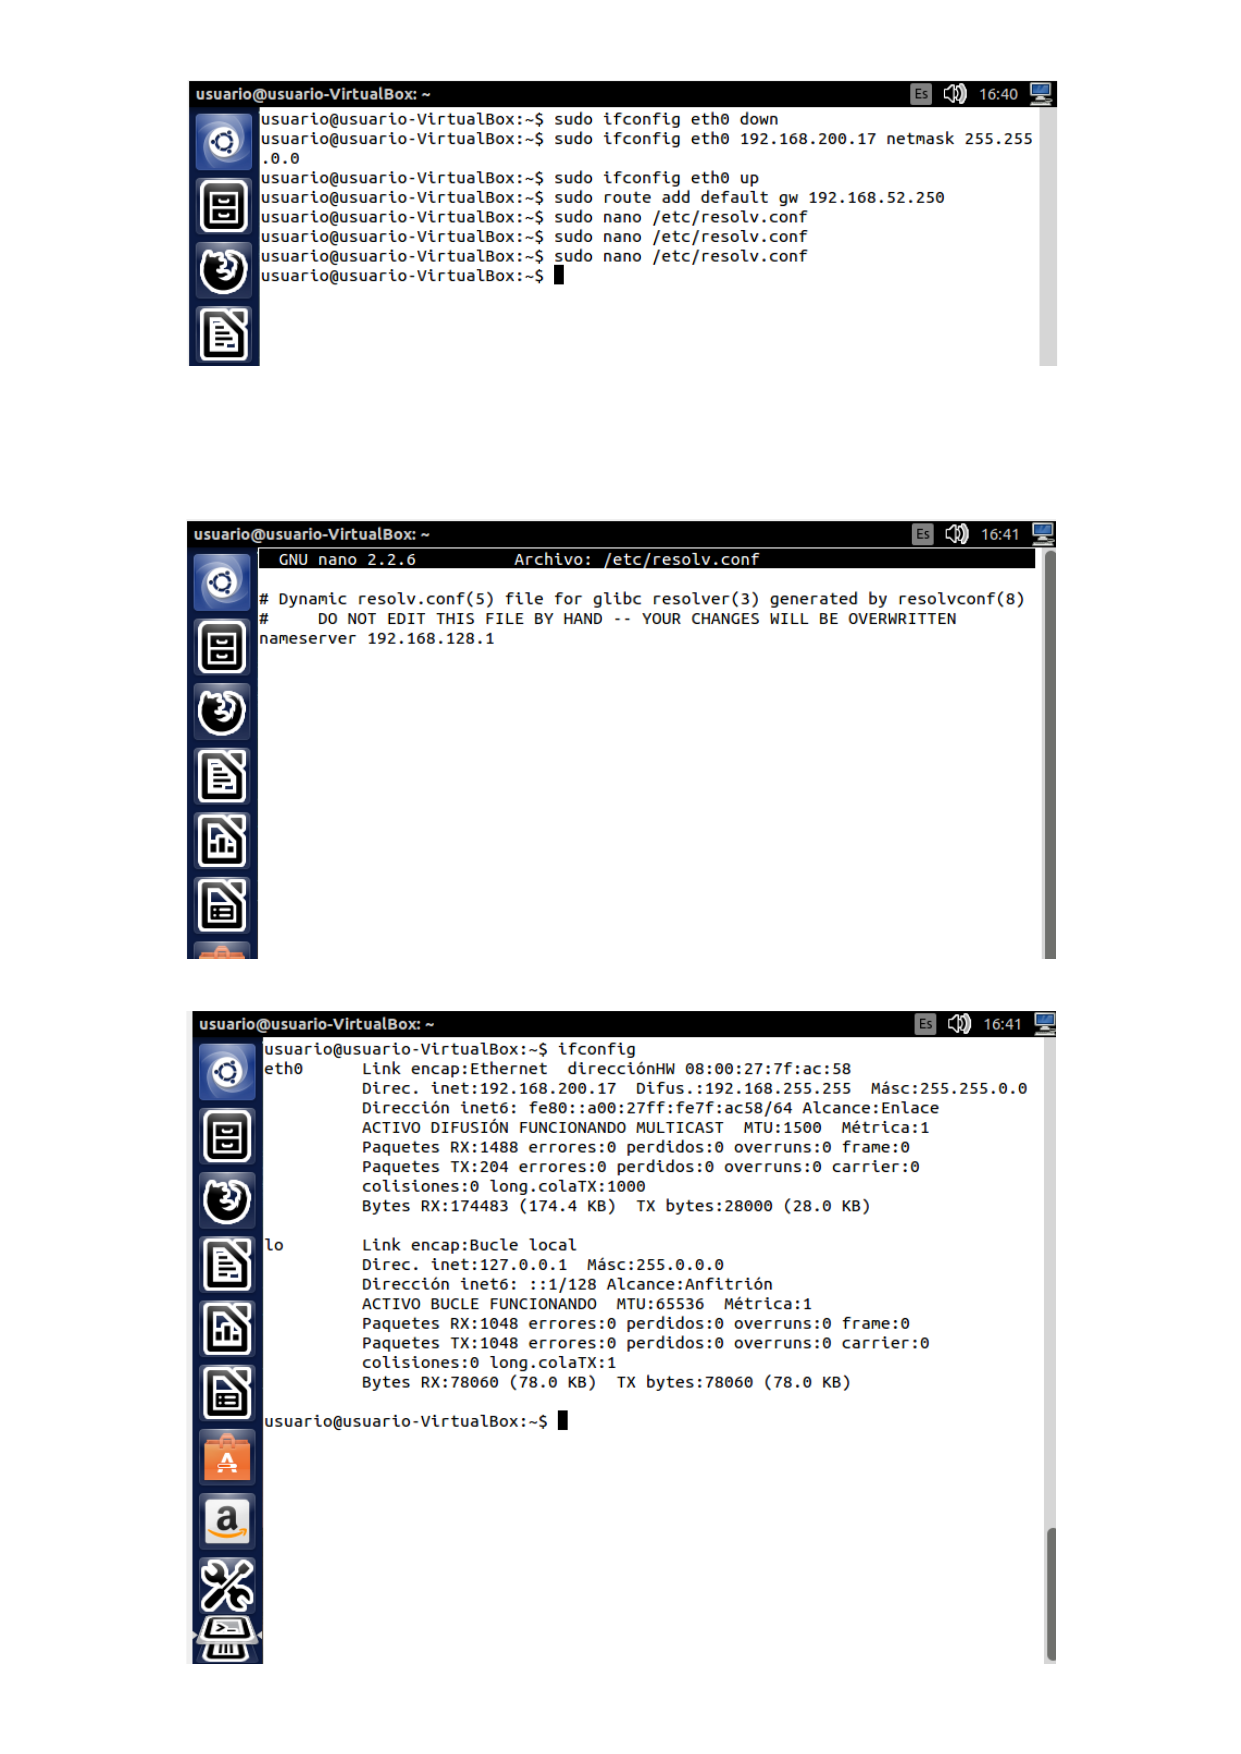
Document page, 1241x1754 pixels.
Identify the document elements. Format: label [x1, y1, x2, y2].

picture [187, 80, 1058, 366]
picture [186, 1011, 1056, 1664]
picture [186, 519, 1056, 959]
